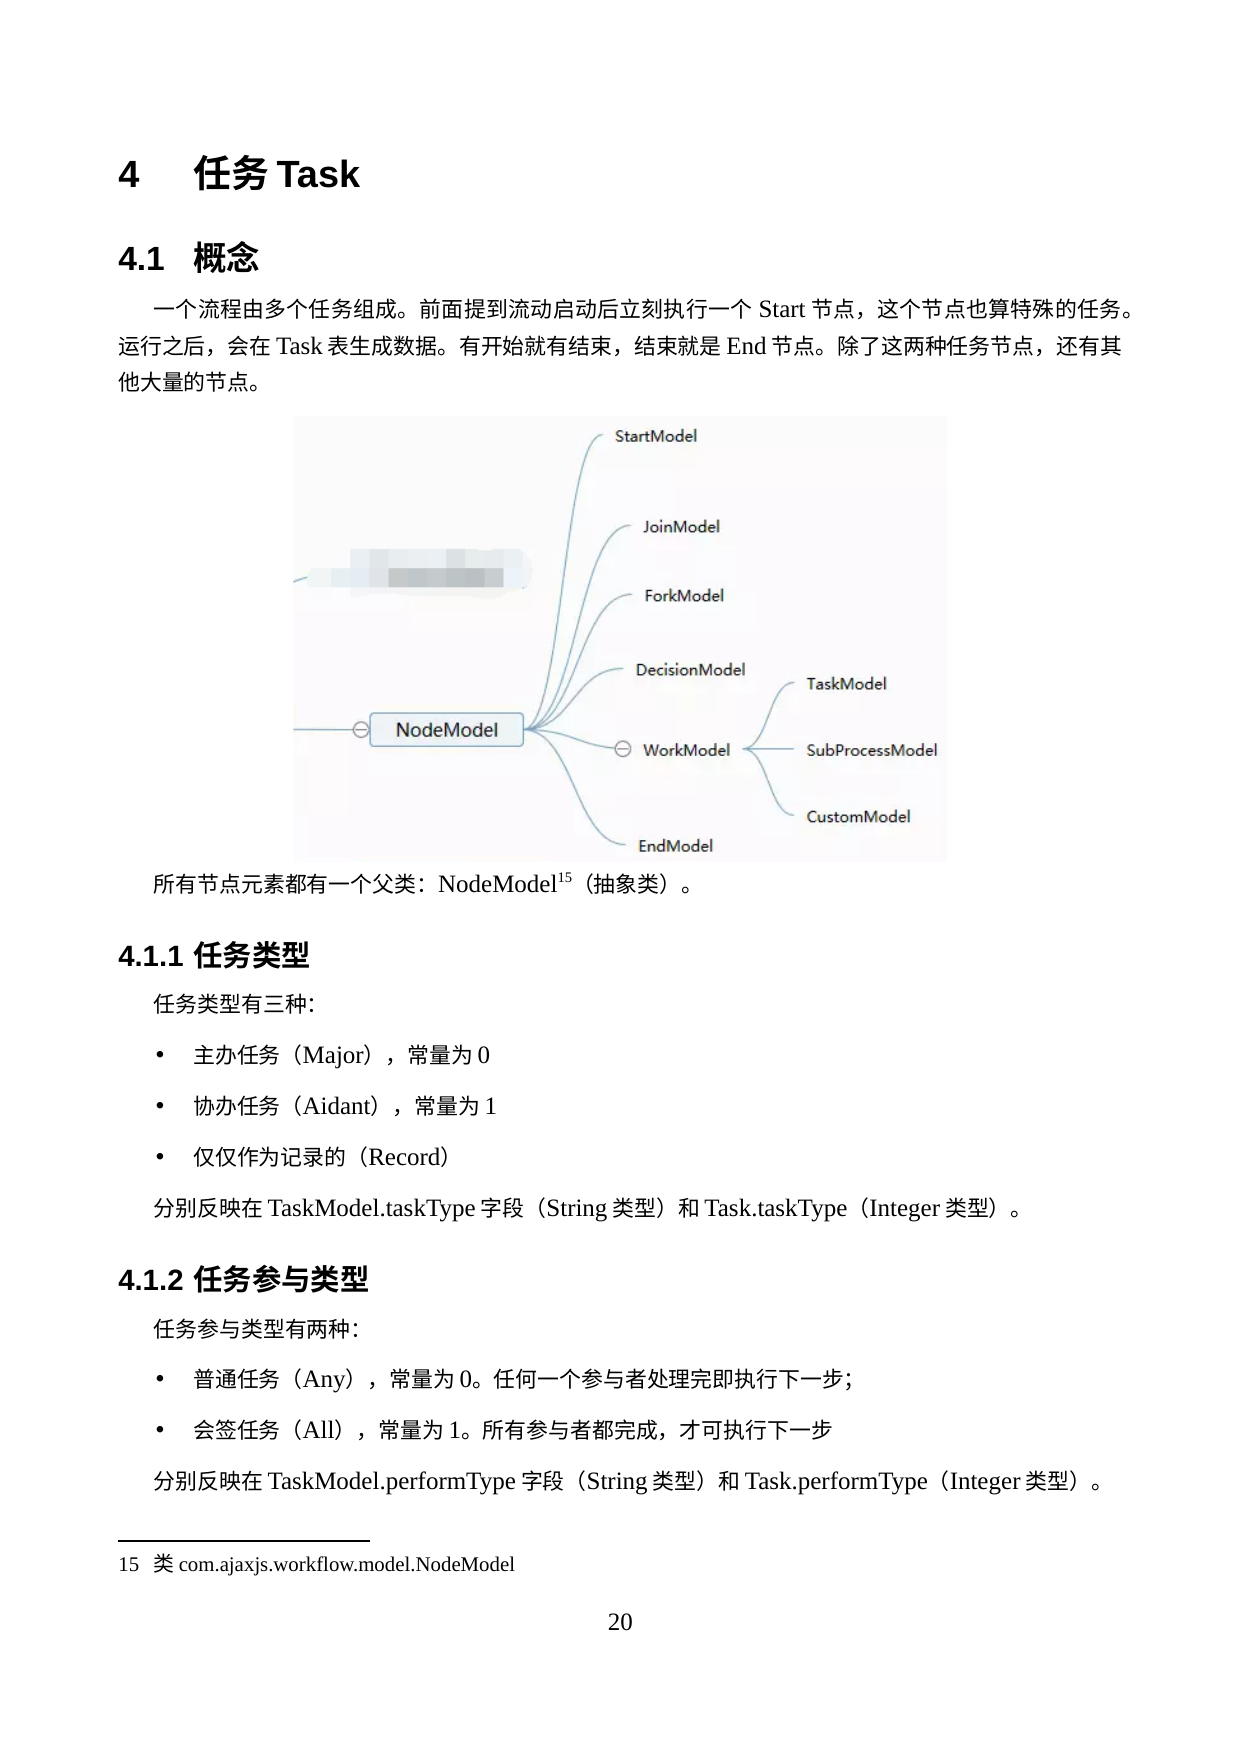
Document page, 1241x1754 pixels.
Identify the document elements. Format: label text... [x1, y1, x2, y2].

list 协办任务（Aidant），常量为1 [156, 1089, 1122, 1121]
list 主办任务（Major），常量为0 [156, 1038, 1122, 1070]
list 普通任务（Any），常量为0。任何一个参与者处理完即执行下一步； [156, 1362, 1122, 1394]
text 任务类型有三种： [118, 987, 1122, 1019]
subtitle 任务参与类型 [118, 1257, 1122, 1299]
text 任务参与类型有两种： [118, 1312, 1122, 1343]
subtitle 任务类型 [118, 932, 1122, 975]
list 仅仅作为记录的（Record） [156, 1140, 1122, 1172]
text 一个流程由多个任务组成。前面提到流动启动后立刻执行一个Start节点，这个节点也算特殊的任务。运行之后，会在Task表生成数据。有开始就有结束，结束就是End节点。除了这两种任务节点，还有其他大量的节点。 [118, 292, 1122, 397]
text 分别反映在TaskModel.taskType字段（String类型）和Task.taskType（Integer类型）。 [118, 1191, 1122, 1223]
subtitle 概念 [118, 231, 1122, 280]
subtitle 任务Task [118, 143, 1122, 198]
text 所有节点元素都有一个父类：NodeModel（抽象类）。 [118, 416, 1122, 898]
text 类com.ajaxjs.workflow.model.NodeModel [118, 1547, 1122, 1578]
picture [293, 416, 948, 862]
text 分别反映在TaskModel.performType字段（String类型）和Task.performType（Integer类型）。 [118, 1464, 1122, 1496]
list 会签任务（All），常量为1。所有参与者都完成，才可执行下一步 [156, 1413, 1122, 1445]
